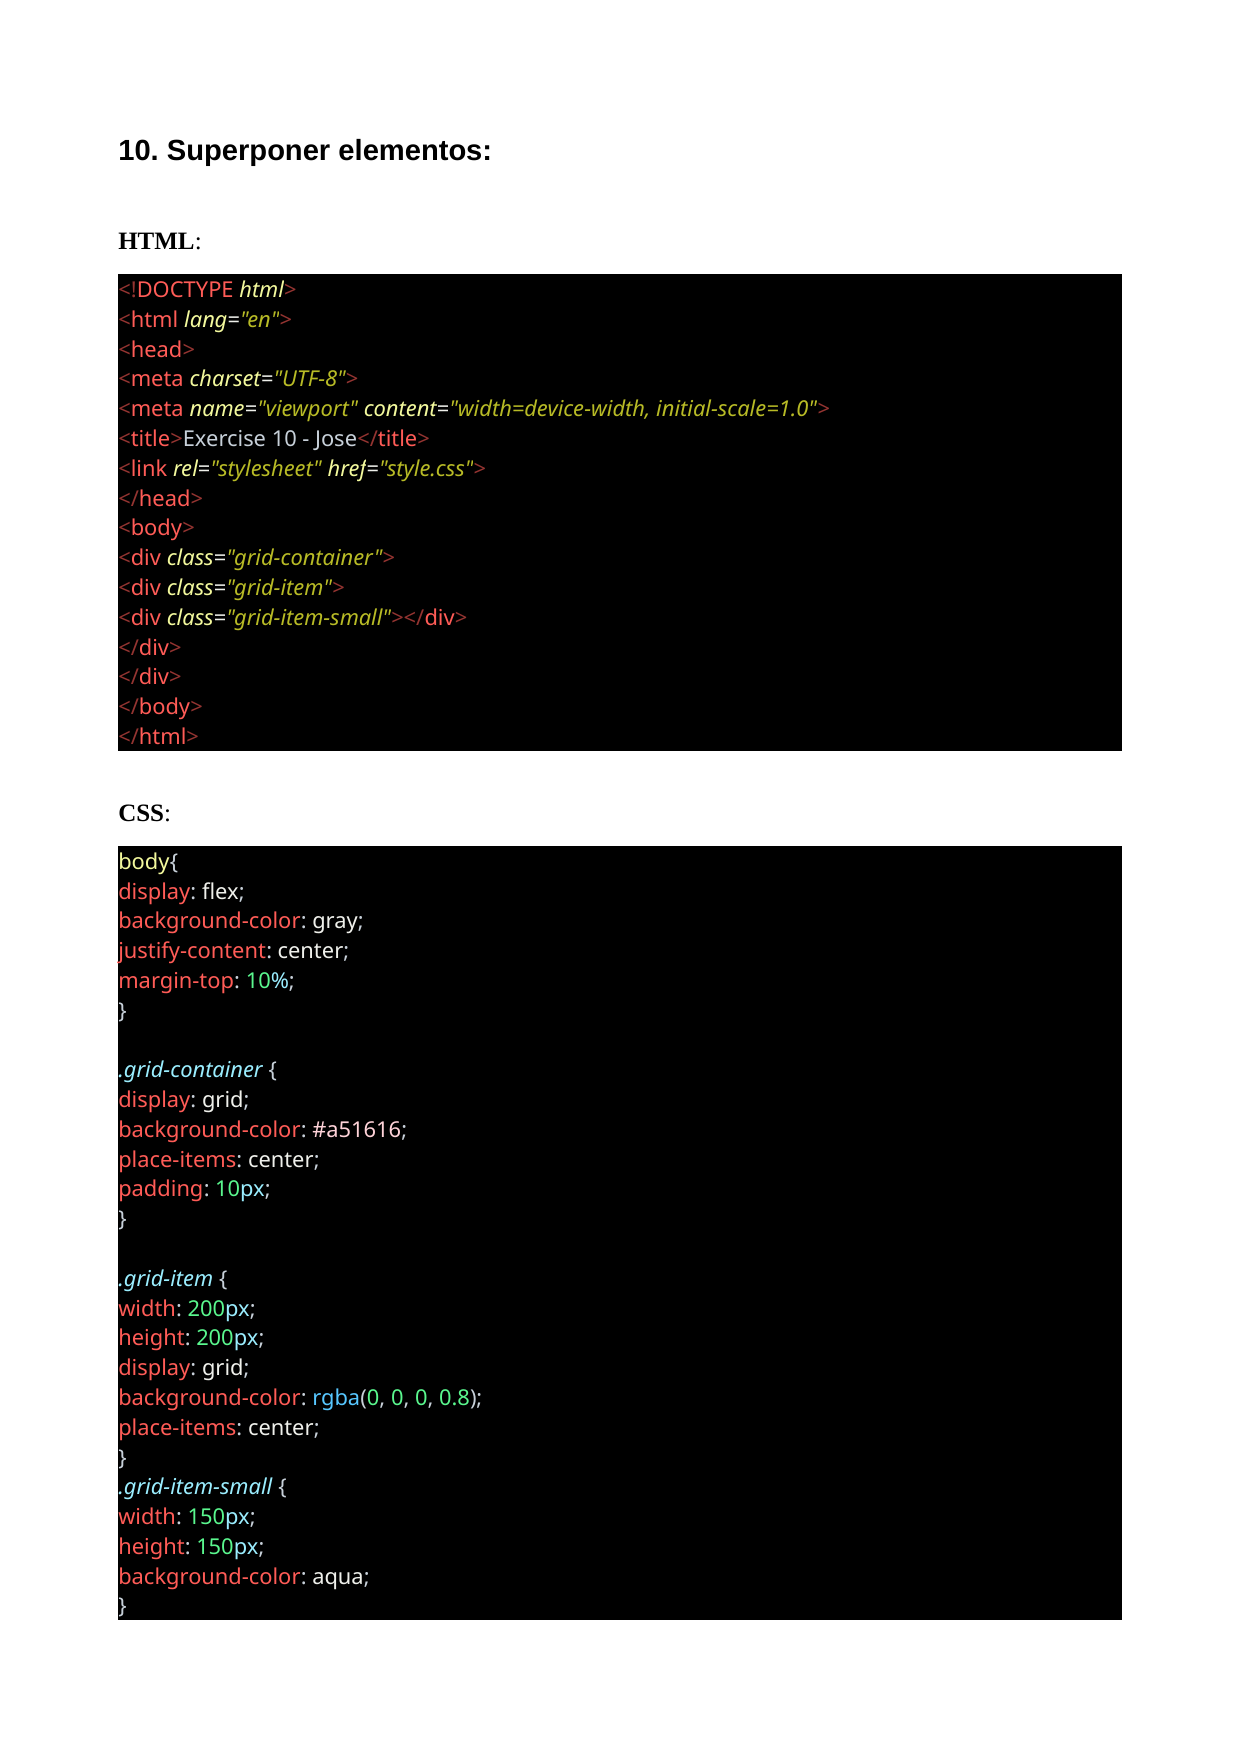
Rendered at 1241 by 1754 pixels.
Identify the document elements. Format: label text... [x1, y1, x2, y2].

table_header <!DOCTYPE html> <html lang="en"> <head> <meta charset="UTF-8"> <meta name="viewport" content="width=device-width, initial-scale=1.0"> <title>Exercise 10 - Jose</title> <link rel="stylesheet" href="style.css"> </head> <body> <div class="grid-container"> <div class="grid-item"> <div class="grid-item-small"></div> </div> </div> </body> </html> [118, 274, 1122, 751]
text HTML: [118, 226, 1122, 255]
text CSS: [118, 798, 1122, 827]
subtitle 10. Superponer elementos: [118, 133, 1122, 166]
table_header body{ display: flex; background-color: gray; justify-content: center; margin-top: 10%; } .grid-container { display: grid; background-color: #a51616; place-items: center; padding: 10px; } .grid-item { width: 200px; height: 200px; display: grid; background-color: rgba(0, 0, 0, 0.8); place-items: center; } .grid-item-small { width: 150px; height: 150px; background-color: aqua; } [118, 846, 1122, 1620]
